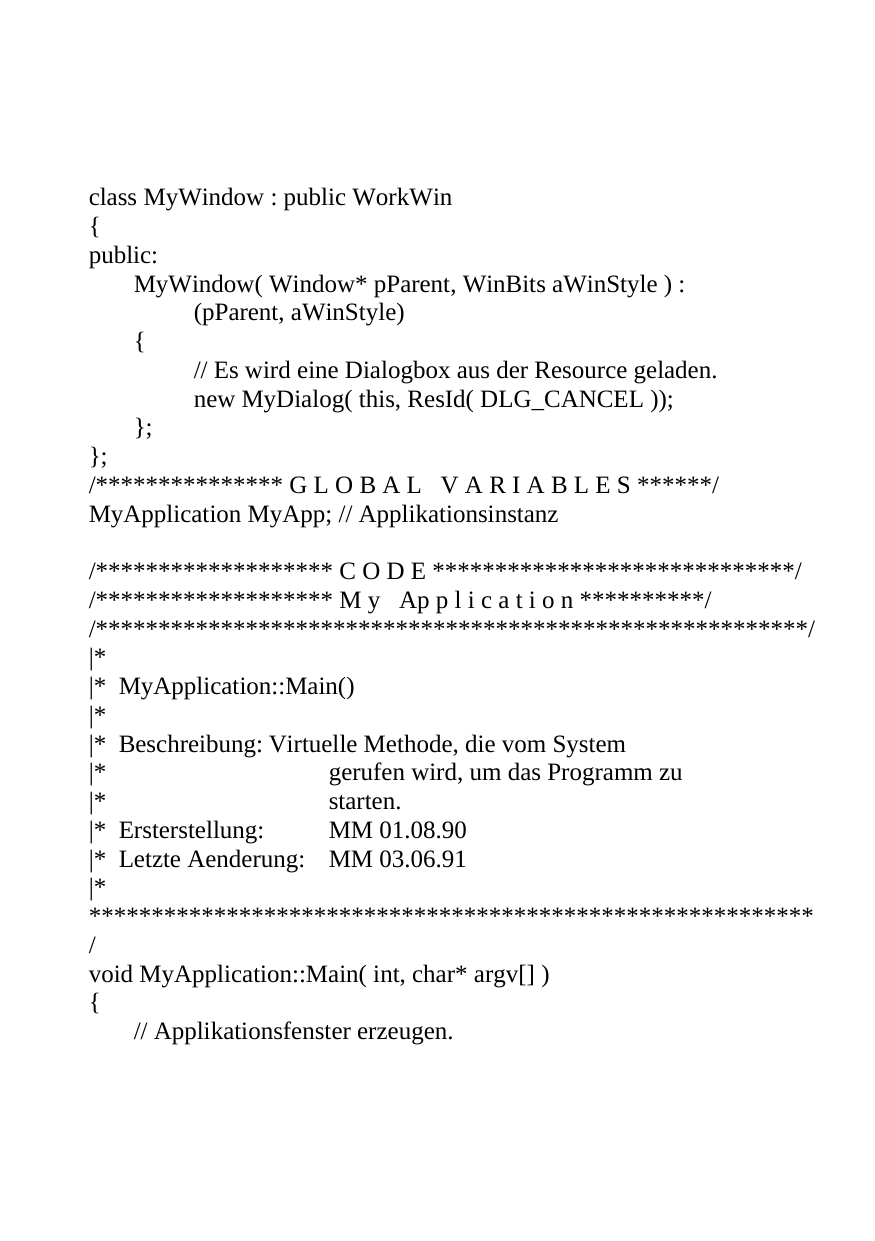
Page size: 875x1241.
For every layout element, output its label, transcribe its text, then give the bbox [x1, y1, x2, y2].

list { [88, 987, 815, 1016]
list class MyWindow : public WorkWin [88, 182, 815, 211]
list // Applikationsfenster erzeugen. [88, 1016, 815, 1045]
list public: [88, 240, 815, 269]
list |* Ersterstellung: MM 01.08.90 [88, 815, 815, 844]
list MyWindow( Window* pParent, WinBits aWinStyle ) : [88, 269, 815, 297]
list |* [88, 642, 815, 671]
list **********************************************************/ [88, 901, 815, 959]
list void MyApplication::Main( int, char* argv[] ) [88, 959, 815, 987]
list |* gerufen wird, um das Programm zu [88, 757, 815, 786]
list // Es wird eine Dialogbox aus der Resource geladen. [88, 355, 815, 384]
list |* Beschreibung: Virtuelle Methode, die vom System [88, 729, 815, 757]
list |* [88, 700, 815, 729]
list /*********************************************************/ [88, 614, 815, 642]
list { [88, 326, 815, 355]
list new MyDialog( this, ResId( DLG_CANCEL )); [88, 384, 815, 412]
list }; [88, 441, 815, 470]
list |* [88, 872, 815, 901]
list /*************** G L O B A L V A R I A B L E S ******/ [88, 470, 815, 499]
list MyApplication MyApp; // Applikationsinstanz [88, 499, 815, 527]
list { [88, 211, 815, 240]
list |* starten. [88, 786, 815, 815]
list |* MyApplication::Main() [88, 671, 815, 700]
list |* Letzte Aenderung: MM 03.06.91 [88, 844, 815, 872]
list (pParent, aWinStyle) [88, 297, 815, 326]
list }; [88, 412, 815, 441]
list /******************* C O D E *****************************/ [88, 556, 815, 585]
list /******************* M y Ap p l i c a t i o n **********/ [88, 585, 815, 614]
